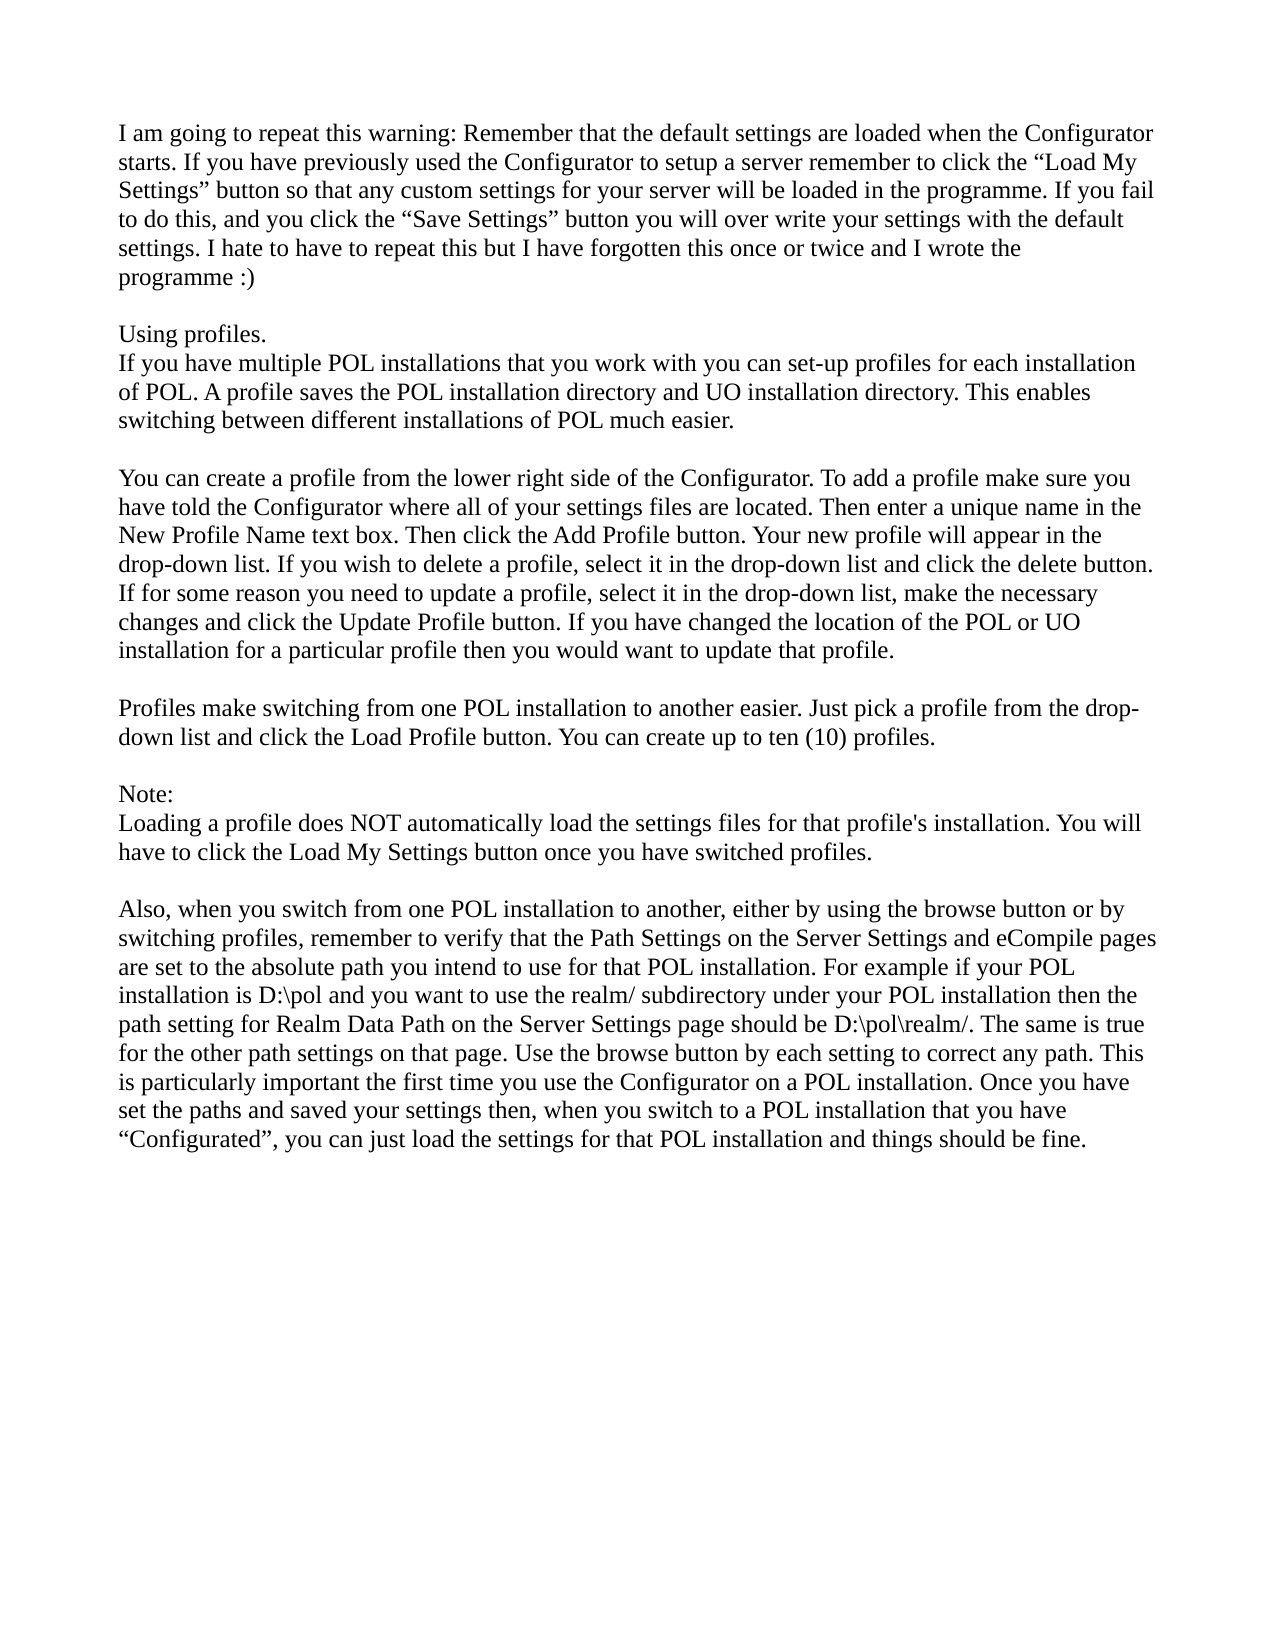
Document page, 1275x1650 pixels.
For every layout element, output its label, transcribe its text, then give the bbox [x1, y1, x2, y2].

text Using profiles. [118, 319, 1157, 348]
text Profiles make switching from one POL installation to another easier. Just pick a profile from the drop-down list and click the Load Profile button. You can create up to ten (10) profiles. [118, 693, 1157, 751]
text Note: [118, 779, 1157, 808]
text If you have multiple POL installations that you work with you can set-up profiles for each installation of POL. A profile saves the POL installation directory and UO installation directory. This enables switching between different installations of POL much easier. [118, 348, 1157, 434]
text Loading a profile does NOT automatically load the settings files for that profile's installation. You will have to click the Load My Settings button once you have switched profiles. [118, 808, 1157, 866]
text Also, when you switch from one POL installation to another, either by using the browse button or by switching profiles, remember to verify that the Path Settings on the Server Settings and eCompile pages are set to the absolute path you intend to use for that POL installation. For example if your POL installation is D:\pol and you want to use the realm/ subdirectory under your POL installation then the path setting for Realm Data Path on the Server Settings page should be D:\pol\realm/. The same is true for the other path settings on that page. Use the browse button by each setting to correct any path. This is particularly important the first time you use the Configurator on a POL installation. Once you have set the paths and saved your settings then, when you switch to a POL installation that you have “Configurated”, you can just load the settings for that POL installation and things should be fine. [118, 894, 1157, 1153]
text I am going to repeat this warning: Remember that the default settings are loaded when the Configurator starts. If you have previously used the Configurator to setup a server remember to click the “Load My Settings” button so that any custom settings for your server will be loaded in the programme. If you fail to do this, and you click the “Save Settings” button you will over write your settings with the default settings. I hate to have to repeat this but I have forgotten this once or twice and I wrote the programme :) [118, 118, 1157, 291]
text You can create a profile from the lower right side of the Configurator. To add a profile make sure you have told the Configurator where all of your settings files are located. Then enter a unique name in the New Profile Name text box. Then click the Add Profile button. Your new profile will appear in the drop-down list. If you wish to delete a profile, select it in the drop-down list and click the delete button. If for some reason you need to update a profile, select it in the drop-down list, make the necessary changes and click the Update Profile button. If you have changed the location of the POL or UO installation for a particular profile then you would want to update that profile. [118, 463, 1157, 664]
